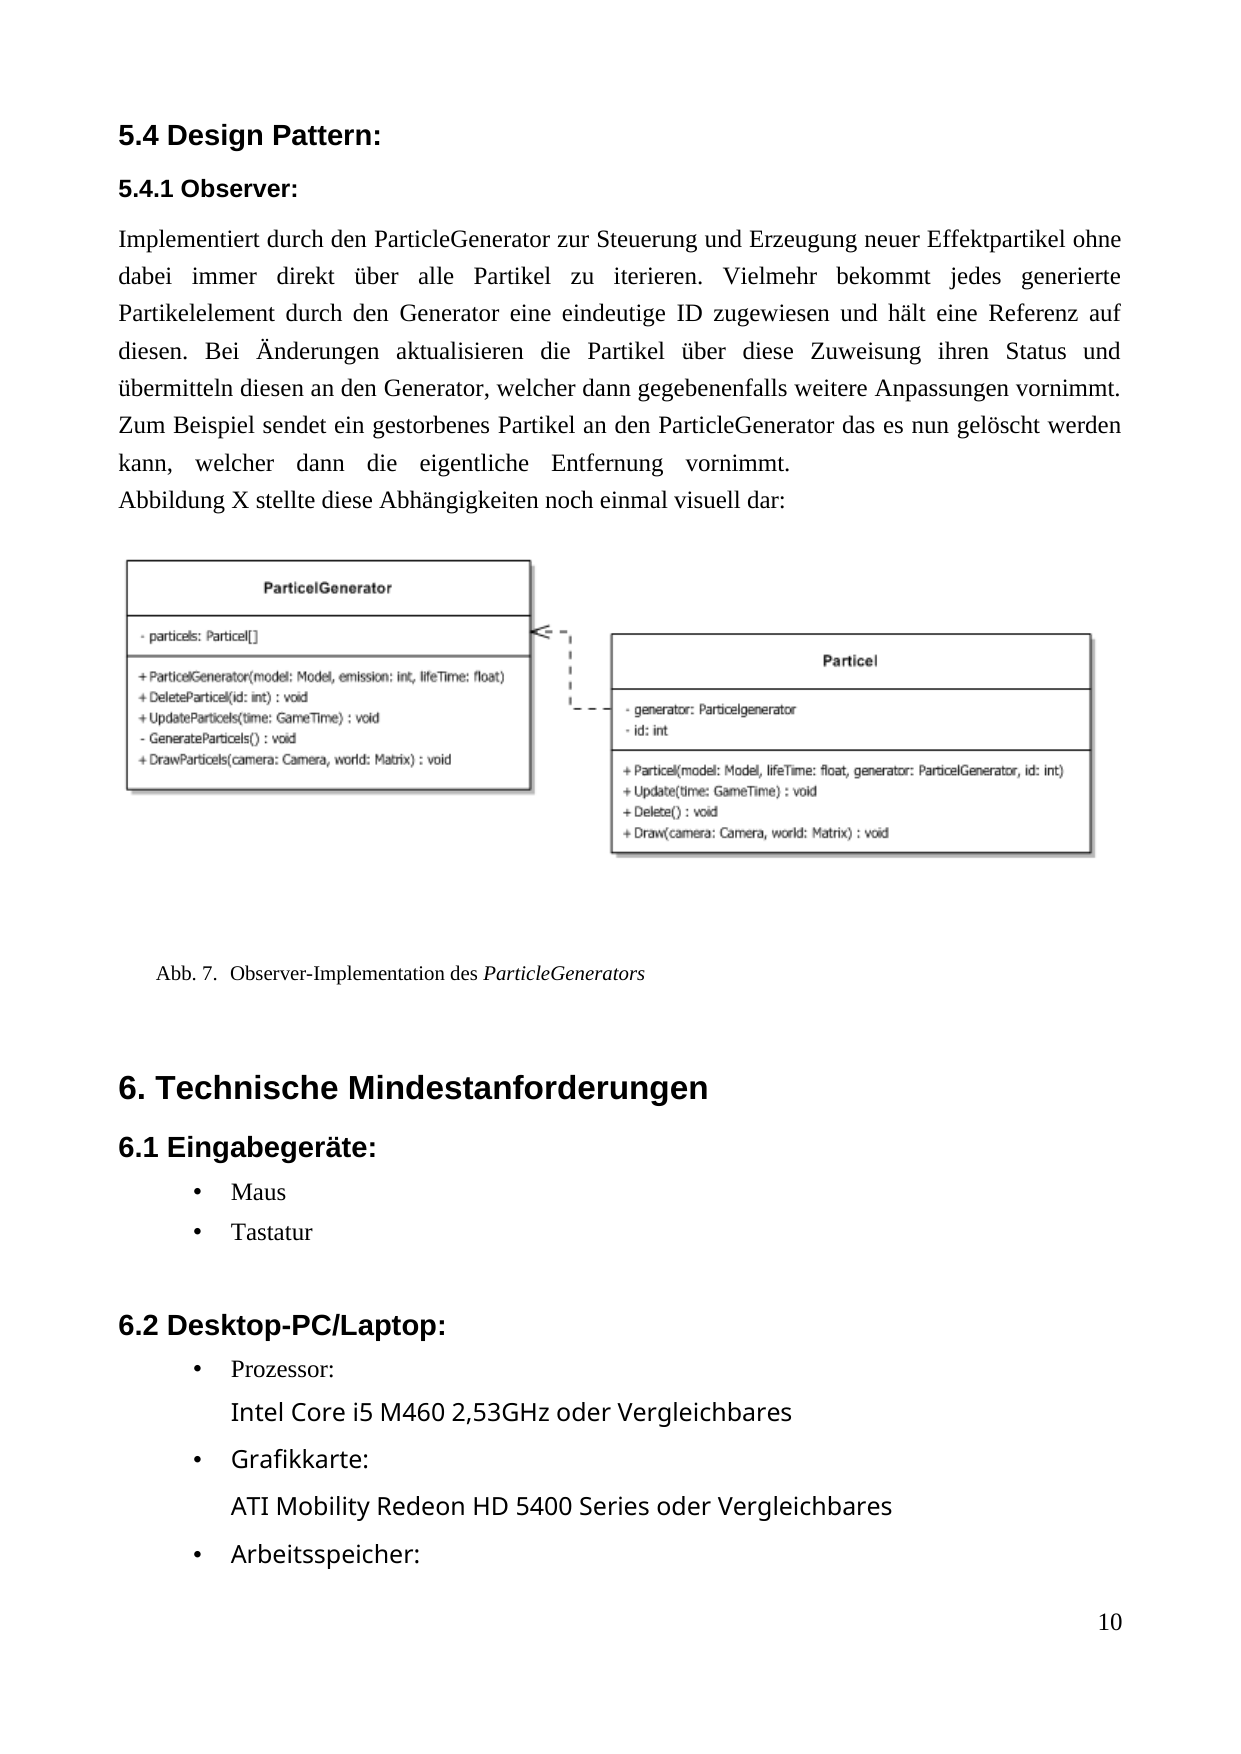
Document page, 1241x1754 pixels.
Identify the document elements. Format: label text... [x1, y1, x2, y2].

list Tastatur [193, 1217, 1122, 1246]
text 5.4 Design Pattern: [118, 118, 1122, 152]
list Maus [193, 1177, 1122, 1206]
list Observer-Implementation des ParticleGenerators [156, 961, 1122, 985]
text 6.2 Desktop-PC/Laptop: [118, 1307, 1122, 1341]
picture [103, 522, 1138, 907]
list Grafikkarte: [193, 1442, 1122, 1476]
list Prozessor: [193, 1354, 1122, 1383]
text 6. Technische Mindestanforderungen [118, 1068, 1122, 1107]
text 5.4.1 Observer: [118, 174, 1122, 203]
list ATI Mobility Redeon HD 5400 Series oder Vergleichbares [193, 1489, 1122, 1523]
list Arbeitsspeicher: [193, 1536, 1122, 1570]
text 6.1 Eingabegeräte: [118, 1131, 1122, 1164]
list Intel Core i5 M460 2,53GHz oder Vergleichbares [193, 1394, 1122, 1428]
text Implementiert durch den ParticleGenerator zur Steuerung und Erzeugung neuer Effektpartikel ohne dabei immer direkt über alle Partikel zu iterieren. Vielmehr bekommt jedes generierte Partikelelement durch den Generator eine eindeutige ID zugewiesen und hält eine Referenz auf diesen. Bei Änderungen aktualisieren die Partikel über diese Zuweisung ihren Status und übermitteln diesen an den Generator, welcher dann gegebenenfalls weitere Anpassungen vornimmt. Zum Beispiel sendet ein gestorbenes Partikel an den ParticleGenerator das es nun gelöscht werden kann, welcher dann die eigentliche Entfernung vornimmt. Abbildung X stellte diese Abhängigkeiten noch einmal visuell dar: [118, 224, 1122, 514]
